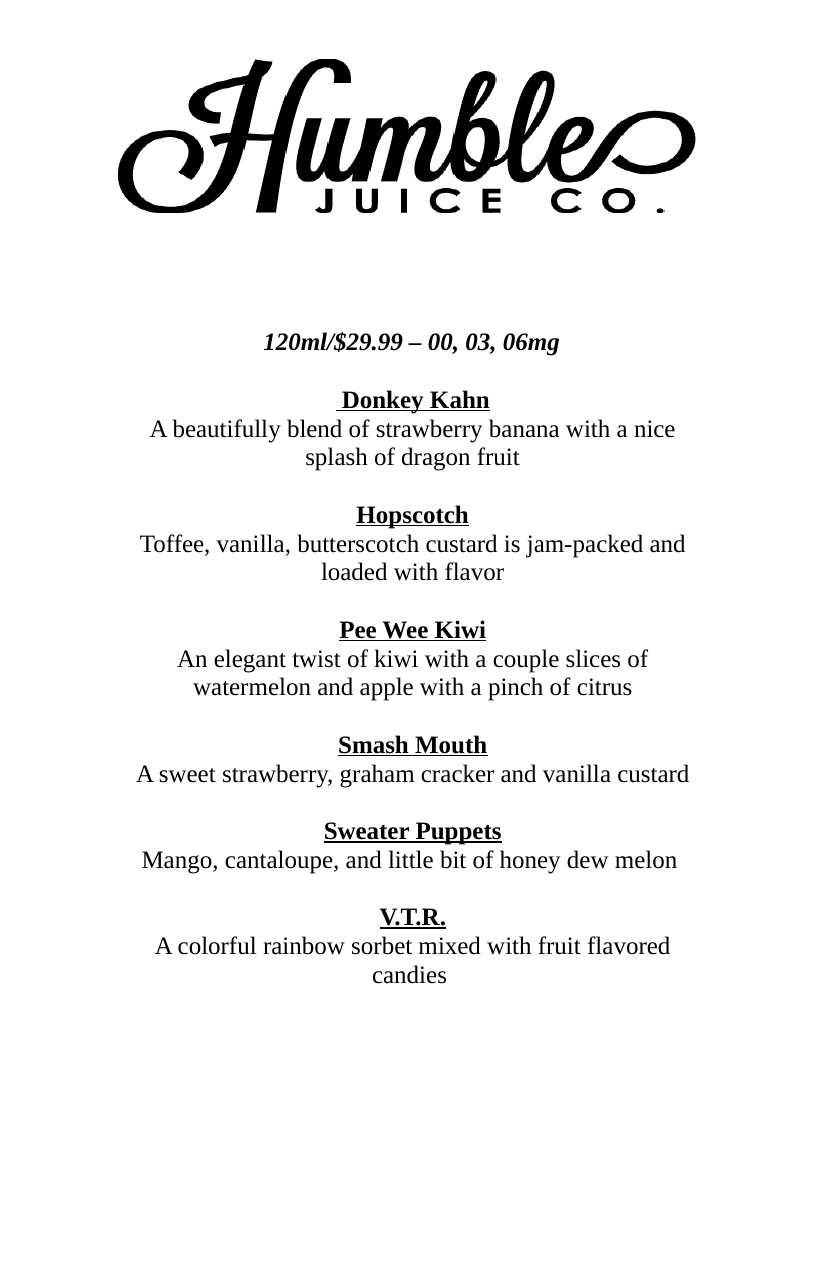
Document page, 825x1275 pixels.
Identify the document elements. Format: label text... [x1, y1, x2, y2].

text V.T.R. [118, 902, 707, 931]
text An elegant twist of kiwi with a couple slices of watermelon and apple with a pinch of citrus [118, 644, 707, 701]
picture [118, 59, 707, 213]
text Mango, cantaloupe, and little bit of honey dew melon [118, 845, 707, 874]
text A beautifully blend of strawberry banana with a nice splash of dragon fruit [118, 414, 707, 471]
text Pee Wee Kiwi [118, 615, 707, 644]
text Sweater Puppets [118, 816, 707, 845]
text Donkey Kahn [118, 385, 707, 414]
text A sweet strawberry, graham cracker and vanilla custard [118, 759, 707, 787]
text Toffee, vanilla, butterscotch custard is jam-packed and loaded with flavor [118, 529, 707, 586]
text Hopscotch [118, 500, 707, 529]
text 120ml/$29.99 – 00, 03, 06mg [118, 327, 707, 356]
text A colorful rainbow sorbet mixed with fruit flavored candies [118, 931, 707, 989]
text Smash Mouth [118, 730, 707, 759]
